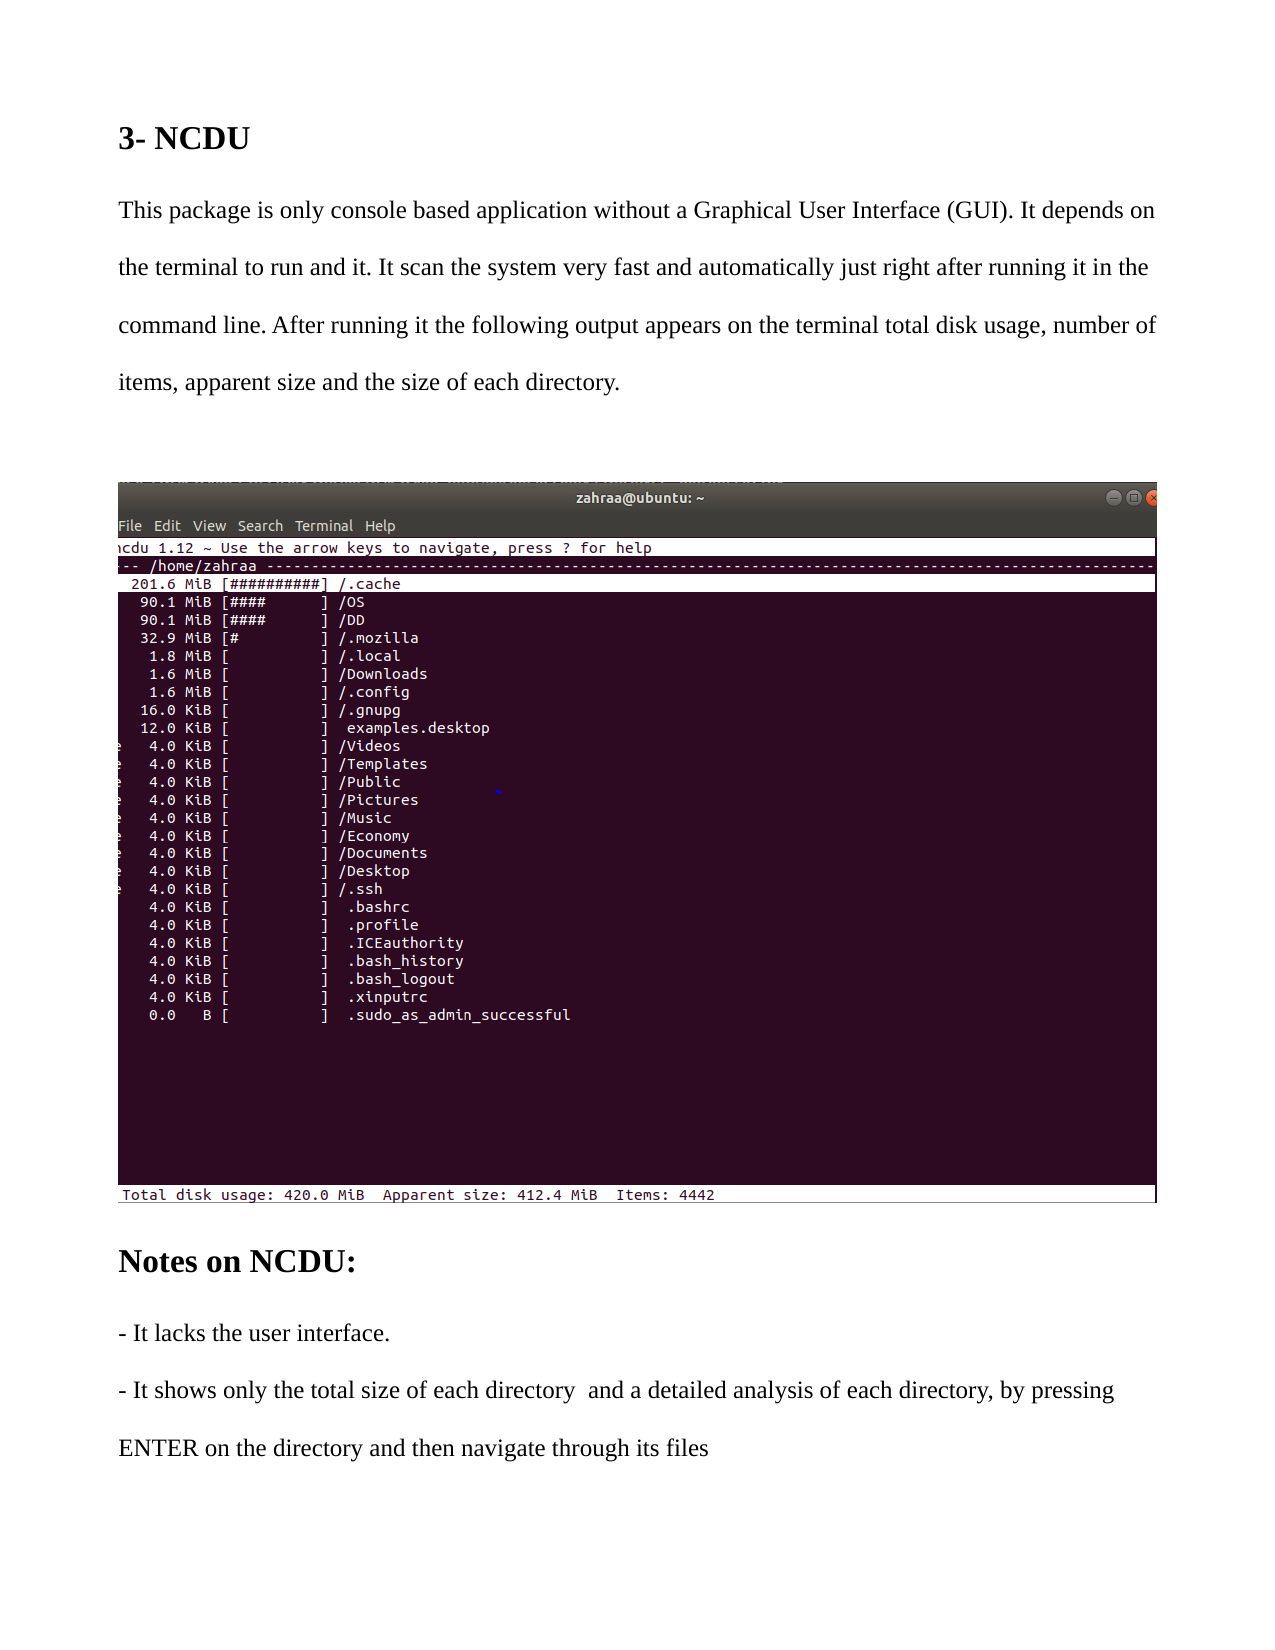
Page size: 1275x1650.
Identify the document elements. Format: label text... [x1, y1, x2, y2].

text Notes on NCDU: [118, 1203, 1157, 1280]
text 3- NCDU [118, 118, 1157, 156]
text - It lacks the user interface. [118, 1318, 1157, 1347]
text - It shows only the total size of each directory and a detailed analysis of each directory, by pressing ENTER on the directory and then navigate through its files [118, 1376, 1157, 1462]
text This package is only console based application without a Graphical User Interface (GUI). It depends on the terminal to run and it. It scan the system very fast and automatically just right after running it in the command line. After running it the following output appears on the terminal total disk usage, number of items, apparent size and the size of each directory. [118, 195, 1157, 396]
picture [118, 482, 1157, 1203]
